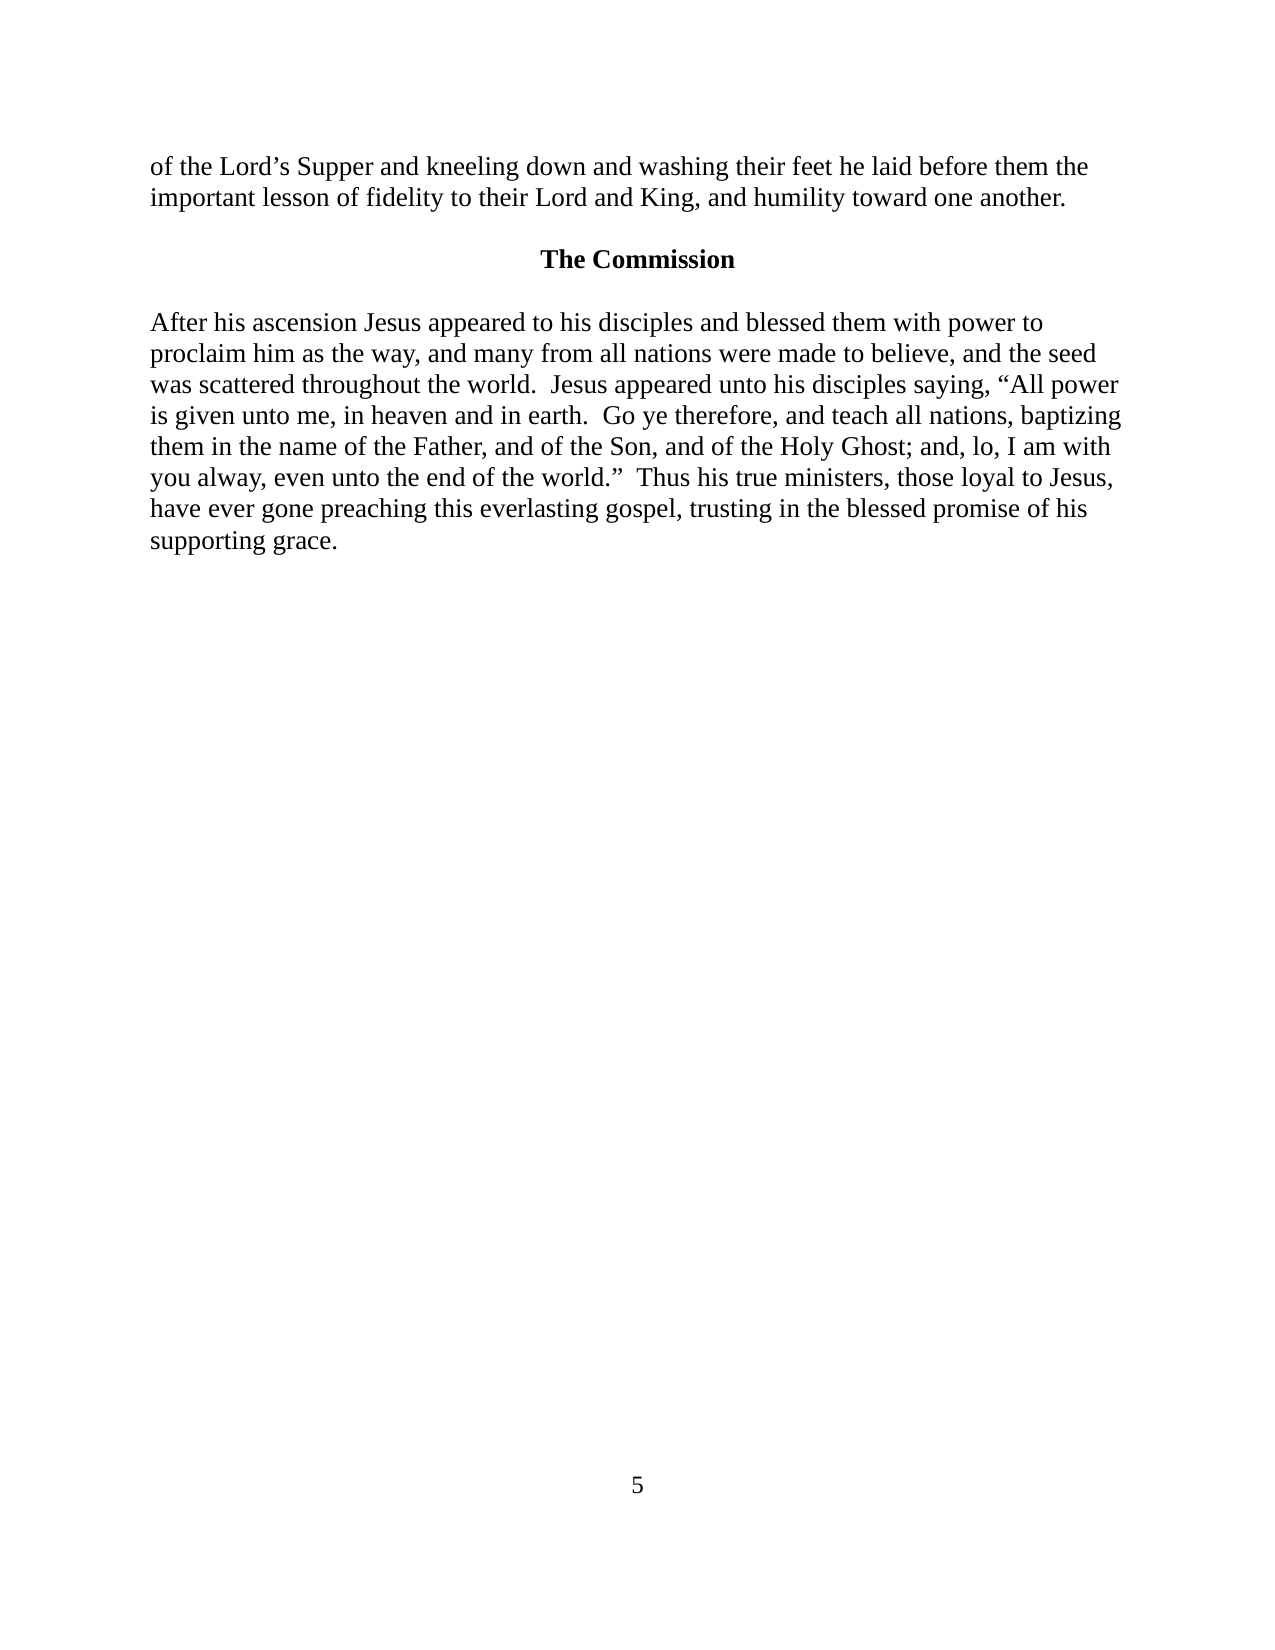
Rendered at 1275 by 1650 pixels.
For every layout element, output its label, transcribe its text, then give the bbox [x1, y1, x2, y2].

text After his ascension Jesus appeared to his disciples and blessed them with power to proclaim him as the way, and many from all nations were made to believe, and the seed was scattered throughout the world. Jesus appeared unto his disciples saying, “All power is given unto me, in heaven and in earth. Go ye therefore, and teach all nations, baptizing them in the name of the Father, and of the Son, and of the Holy Ghost; and, lo, I am with you alway, even unto the end of the world.” Thus his true ministers, those loyal to Jesus, have ever gone preaching this everlasting gospel, trusting in the blessed promise of his supporting grace. [150, 306, 1125, 555]
text of the Lord’s Supper and kneeling down and washing their feet he laid before them the important lesson of fidelity to their Lord and King, and humility toward one another. [150, 150, 1125, 212]
text The Commission [150, 243, 1125, 274]
